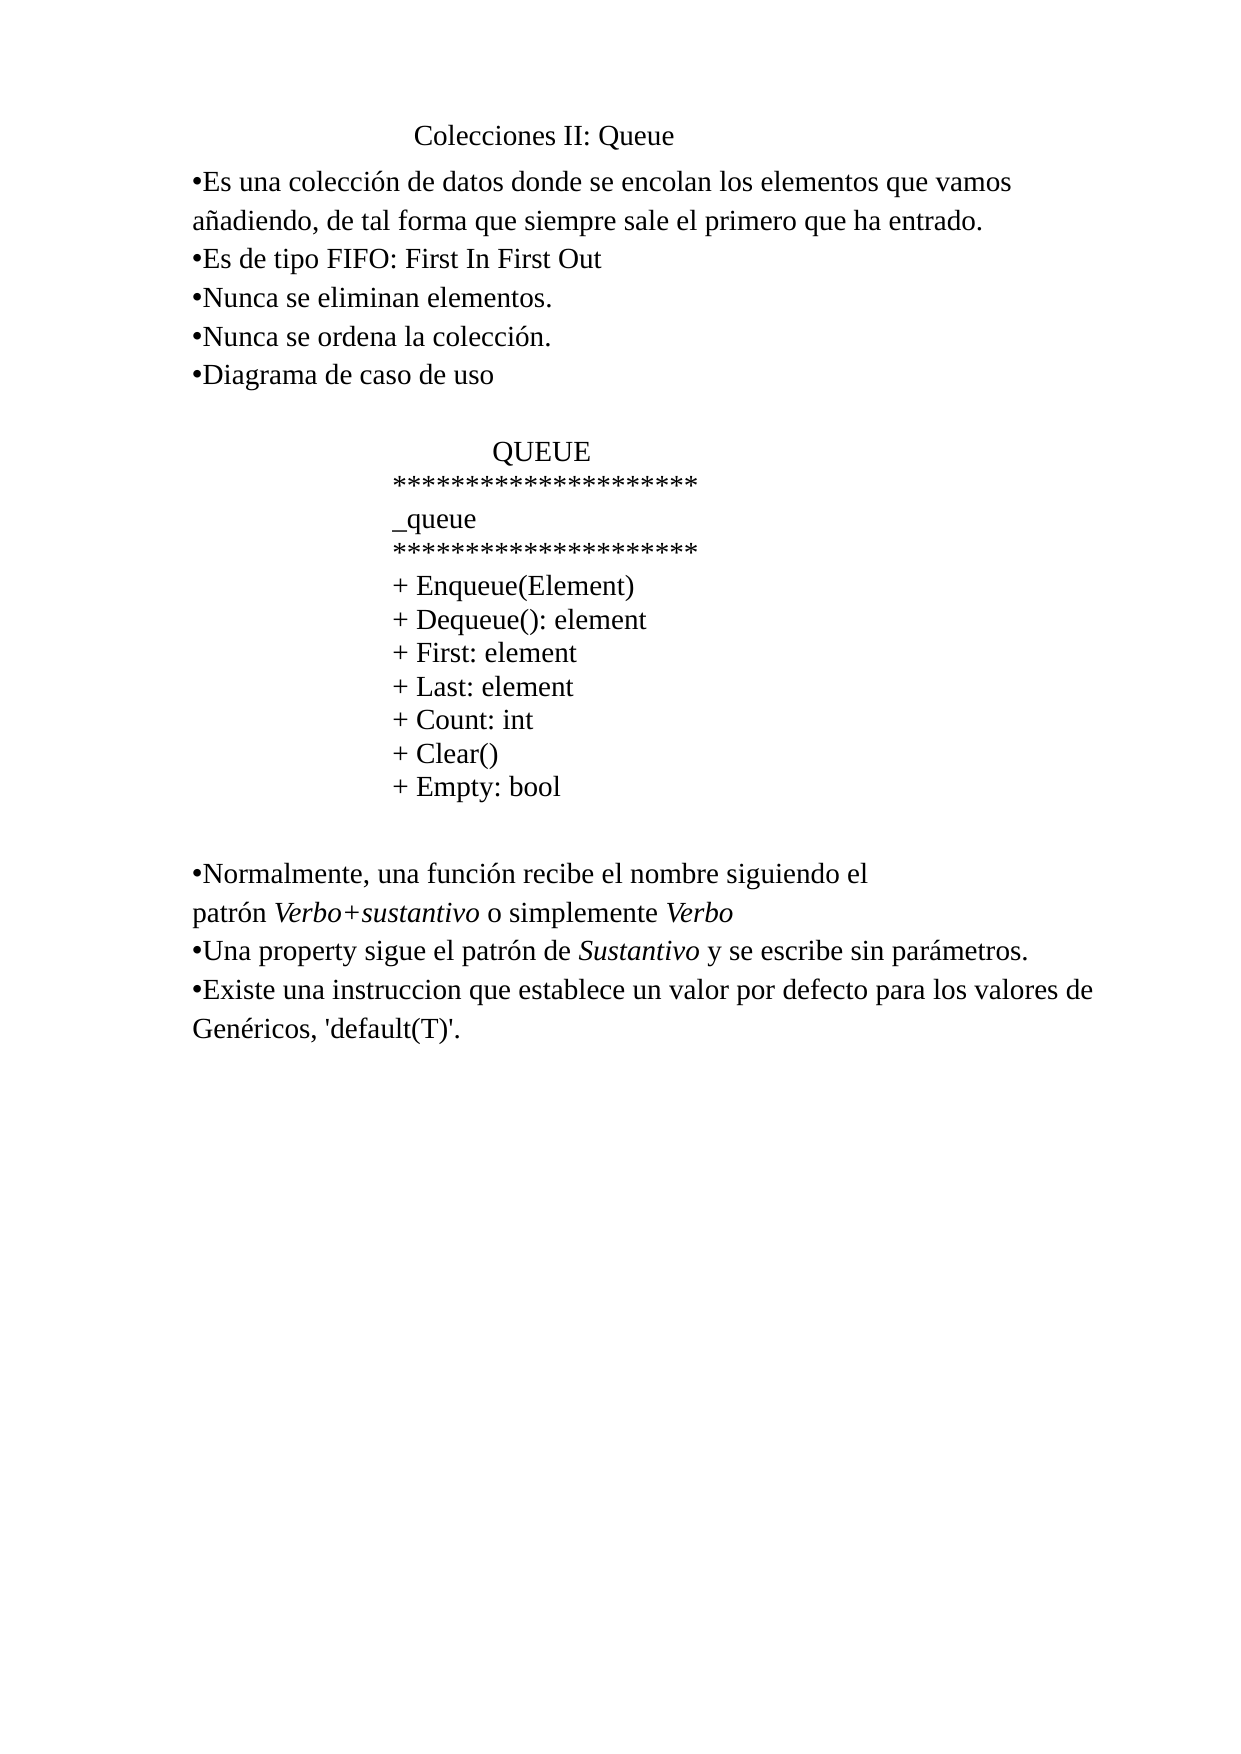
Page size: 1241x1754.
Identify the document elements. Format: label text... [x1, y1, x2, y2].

list Diagrama de caso de uso [118, 357, 1122, 391]
list Nunca se ordena la colección. [118, 319, 1122, 352]
list + First: element [118, 635, 1122, 669]
list ********************* [118, 468, 1122, 501]
list Normalmente, una función recibe el nombre siguiendo el patrón Verbo+sustantivo o simplemente Verbo [118, 856, 1122, 928]
list Existe una instruccion que establece un valor por defecto para los valores de Genéricos, 'default(T)'. [118, 972, 1122, 1044]
list Nunca se eliminan elementos. [118, 280, 1122, 314]
list _queue [118, 501, 1122, 535]
list Una property sigue el patrón de Sustantivo y se escribe sin parámetros. [118, 933, 1122, 967]
list ********************* [118, 535, 1122, 568]
subtitle Colecciones II: Queue [384, 118, 1122, 152]
list Es de tipo FIFO: First In First Out [118, 241, 1122, 275]
list + Count: int [118, 702, 1122, 736]
list + Clear() [118, 736, 1122, 769]
list + Last: element [118, 669, 1122, 702]
list QUEUE [118, 434, 1122, 468]
list + Enqueue(Element) [118, 568, 1122, 602]
list + Empty: bool [118, 769, 1122, 803]
list + Dequeue(): element [118, 602, 1122, 635]
list Es una colección de datos donde se encolan los elementos que vamos añadiendo, de tal forma que siempre sale el primero que ha entrado. [118, 164, 1122, 236]
